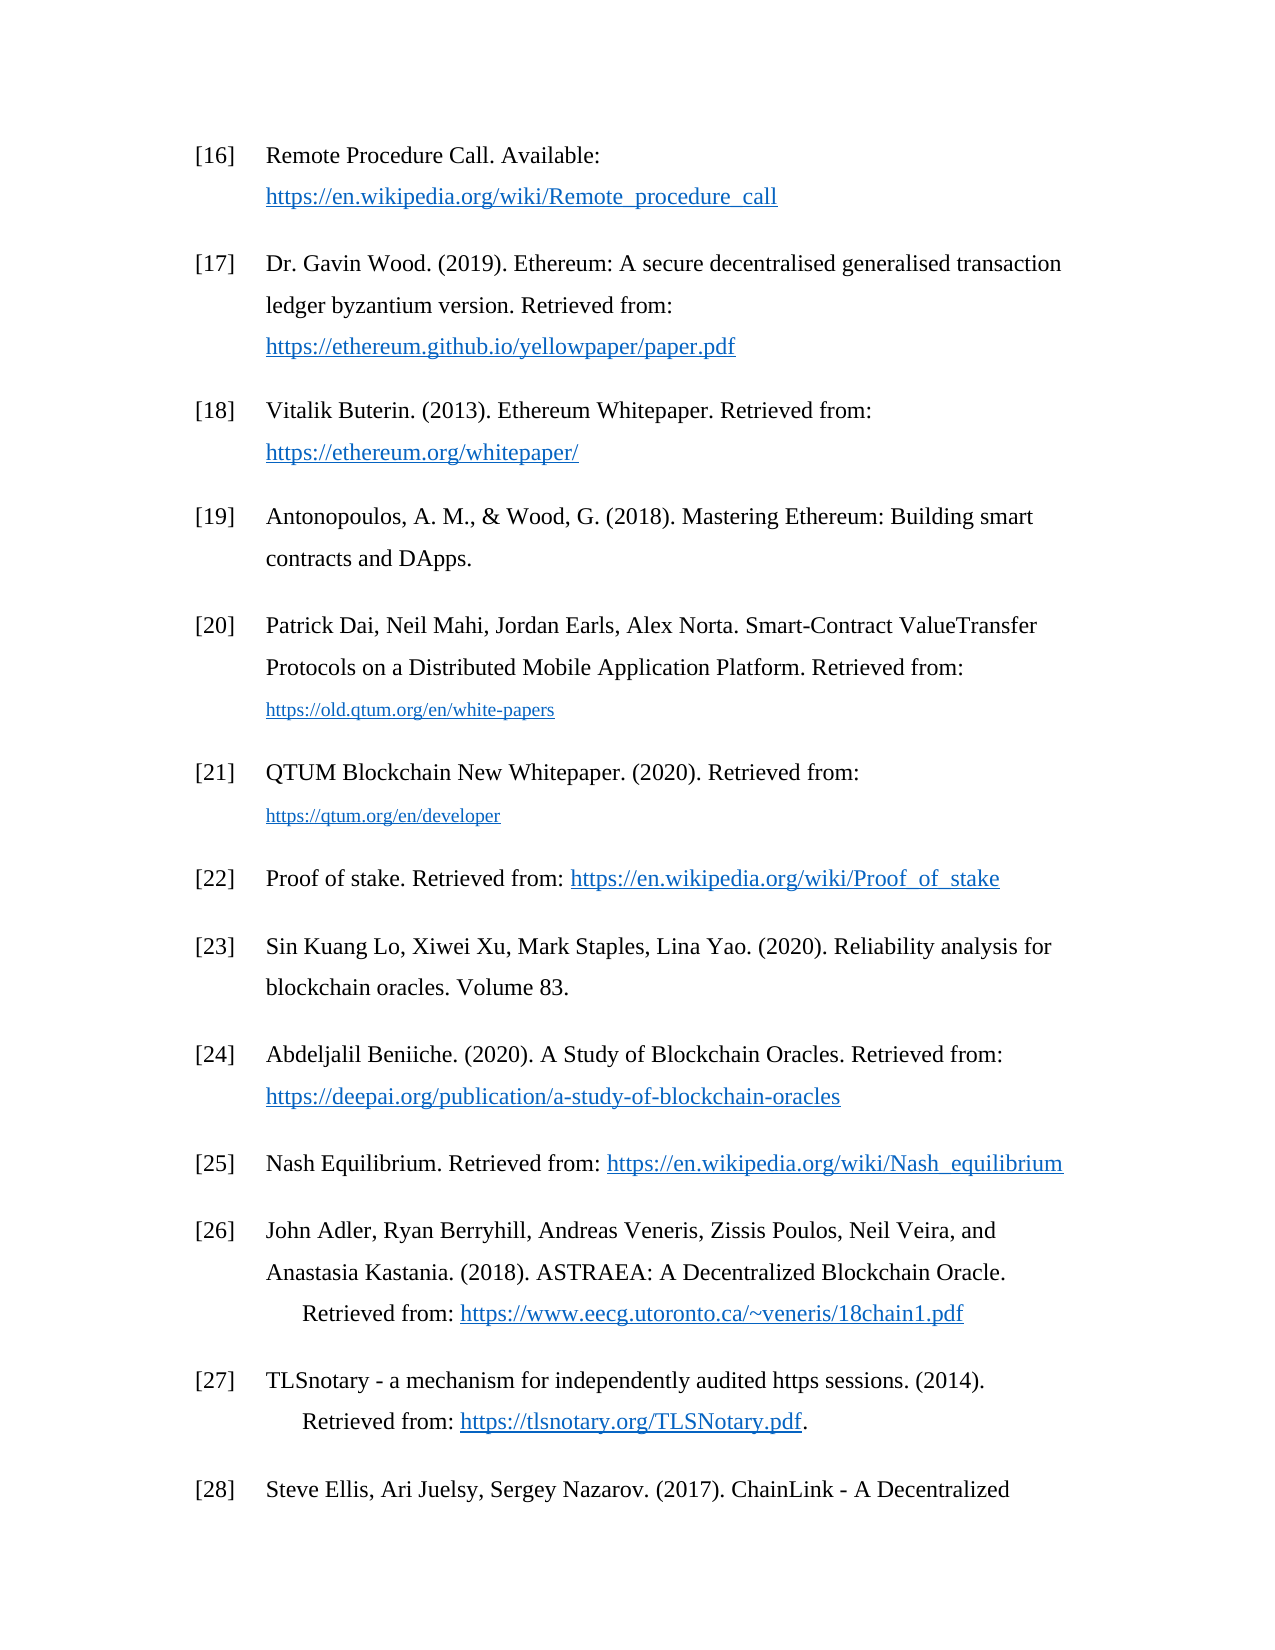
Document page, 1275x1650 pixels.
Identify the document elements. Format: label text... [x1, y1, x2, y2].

list Proof of stake. Retrieved from: https://en.wikipedia.org/wiki/Proof_of_stake [195, 864, 1078, 892]
list Abdeljalil Beniiche. (2020). A Study of Blockchain Oracles. Retrieved from: https://deepai.org/publication/a-study-of-blockchain-oracles [195, 1040, 1078, 1109]
list Antonopoulos, A. M., & Wood, G. (2018). Mastering Ethereum: Building smart contracts and DApps. [195, 502, 1078, 571]
text Retrieved from: https://www.eecg.utoronto.ca/~veneris/18chain1.pdf [302, 1299, 1117, 1327]
list Nash Equilibrium. Retrieved from: https://en.wikipedia.org/wiki/Nash_equilibrium [195, 1149, 1078, 1177]
list Remote Procedure Call. Available: https://en.wikipedia.org/wiki/Remote_procedure_call [195, 141, 1078, 210]
list Patrick Dai, Neil Mahi, Jordan Earls, Alex Norta. Smart-Contract ValueTransfer Protocols on a Distributed Mobile Application Platform. Retrieved from: https://old.qtum.org/en/white-papers [195, 611, 1078, 722]
list TLSnotary - a mechanism for independently audited https sessions. (2014). [195, 1366, 1078, 1394]
list Steve Ellis, Ari Juelsy, Sergey Nazarov. (2017). ChainLink - A Decentralized [195, 1474, 1078, 1502]
list Sin Kuang Lo, Xiwei Xu, Mark Staples, Lina Yao. (2020). Reliability analysis for blockchain oracles. Volume 83. [195, 932, 1078, 1001]
text Retrieved from: https://tlsnotary.org/TLSNotary.pdf. [302, 1407, 1117, 1435]
list Dr. Gavin Wood. (2019). Ethereum: A secure decentralised generalised transaction ledger byzantium version. Retrieved from: https://ethereum.github.io/yellowpaper/paper.pdf [195, 249, 1078, 360]
list QTUM Blockchain New Whitepaper. (2020). Retrieved from: https://qtum.org/en/developer [195, 758, 1078, 827]
list Vitalik Buterin. (2013). Ethereum Whitepaper. Retrieved from: https://ethereum.org/whitepaper/ [195, 396, 1078, 465]
list John Adler, Ryan Berryhill, Andreas Veneris, Zissis Poulos, Neil Veira, and Anastasia Kastania. (2018). ASTRAEA: A Decentralized Blockchain Oracle. [195, 1216, 1078, 1285]
